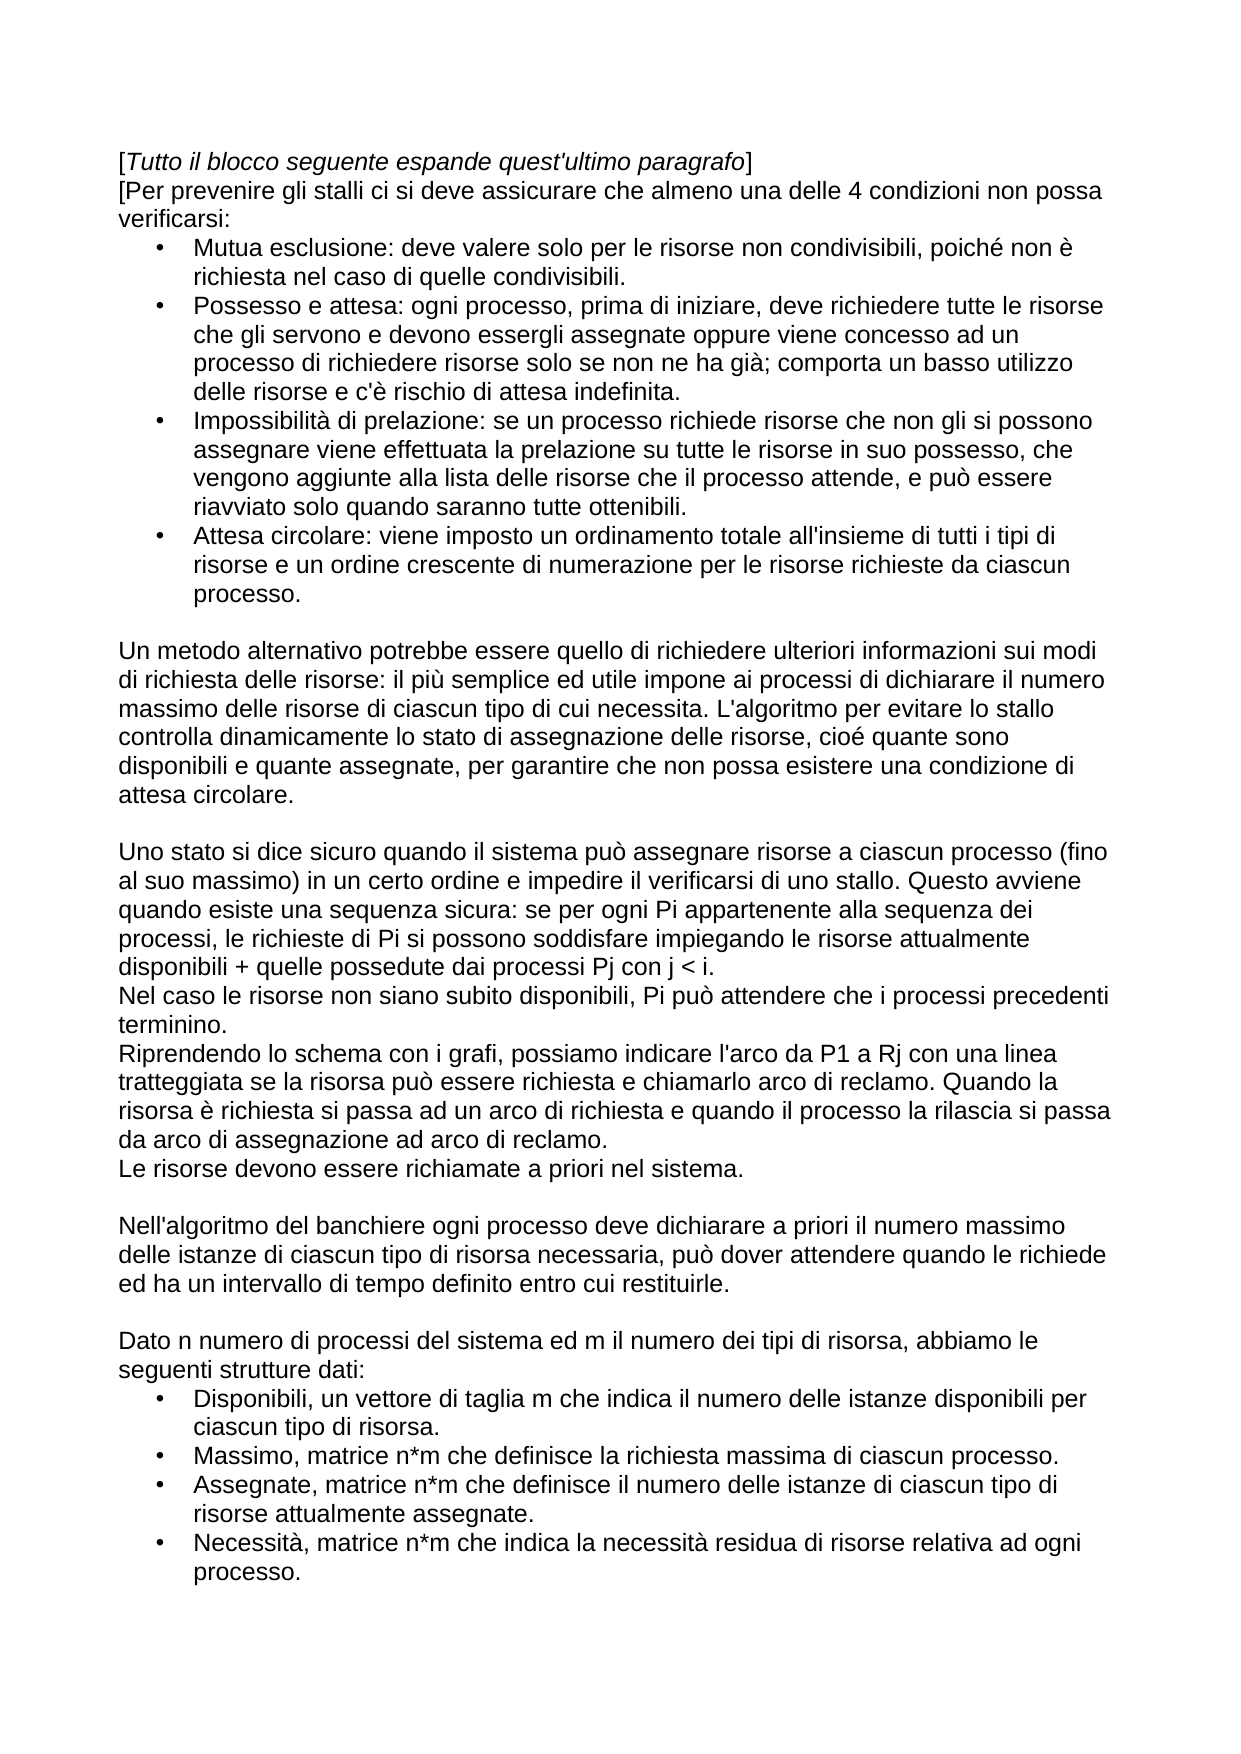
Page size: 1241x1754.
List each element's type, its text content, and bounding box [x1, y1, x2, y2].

text Nel caso le risorse non siano subito disponibili, Pi può attendere che i processi precedenti terminino. [118, 981, 1122, 1038]
list Necessità, matrice n*m che indica la necessità residua di risorse relativa ad ogni processo. [156, 1528, 1122, 1585]
text [Tutto il blocco seguente espande quest'ultimo paragrafo] [118, 147, 1122, 176]
list Massimo, matrice n*m che definisce la richiesta massima di ciascun processo. [156, 1441, 1122, 1470]
list Assegnate, matrice n*m che definisce il numero delle istanze di ciascun tipo di risorse attualmente assegnate. [156, 1470, 1122, 1528]
text Riprendendo lo schema con i grafi, possiamo indicare l'arco da P1 a Rj con una linea tratteggiata se la risorsa può essere richiesta e chiamarlo arco di reclamo. Quando la risorsa è richiesta si passa ad un arco di richiesta e quando il processo la rilascia si passa da arco di assegnazione ad arco di reclamo. [118, 1038, 1122, 1153]
text Uno stato si dice sicuro quando il sistema può assegnare risorse a ciascun processo (fino al suo massimo) in un certo ordine e impedire il verificarsi di uno stallo. Questo avviene quando esiste una sequenza sicura: se per ogni Pi appartenente alla sequenza dei processi, le richieste di Pi si possono soddisfare impiegando le risorse attualmente disponibili + quelle possedute dai processi Pj con j < i. [118, 837, 1122, 981]
text Le risorse devono essere richiamate a priori nel sistema. [118, 1153, 1122, 1182]
list Disponibili, un vettore di taglia m che indica il numero delle istanze disponibili per ciascun tipo di risorsa. [156, 1383, 1122, 1441]
list Possesso e attesa: ogni processo, prima di iniziare, deve richiedere tutte le risorse che gli servono e devono essergli assegnate oppure viene concesso ad un processo di richiedere risorse solo se non ne ha già; comporta un basso utilizzo delle risorse e c'è rischio di attesa indefinita. [156, 291, 1122, 406]
text Nell'algoritmo del banchiere ogni processo deve dichiarare a priori il numero massimo delle istanze di ciascun tipo di risorsa necessaria, può dover attendere quando le richiede ed ha un intervallo di tempo definito entro cui restituirle. [118, 1211, 1122, 1297]
list Attesa circolare: viene imposto un ordinamento totale all'insieme di tutti i tipi di risorse e un ordine crescente di numerazione per le risorse richieste da ciascun processo. [156, 521, 1122, 607]
list Impossibilità di prelazione: se un processo richiede risorse che non gli si possono assegnare viene effettuata la prelazione su tutte le risorse in suo possesso, che vengono aggiunte alla lista delle risorse che il processo attende, e può essere riavviato solo quando saranno tutte ottenibili. [156, 406, 1122, 521]
text [Per prevenire gli stalli ci si deve assicurare che almeno una delle 4 condizioni non possa verificarsi: [118, 176, 1122, 233]
text Un metodo alternativo potrebbe essere quello di richiedere ulteriori informazioni sui modi di richiesta delle risorse: il più semplice ed utile impone ai processi di dichiarare il numero massimo delle risorse di ciascun tipo di cui necessita. L'algoritmo per evitare lo stallo controlla dinamicamente lo stato di assegnazione delle risorse, cioé quante sono disponibili e quante assegnate, per garantire che non possa esistere una condizione di attesa circolare. [118, 636, 1122, 808]
text Dato n numero di processi del sistema ed m il numero dei tipi di risorsa, abbiamo le seguenti strutture dati: [118, 1326, 1122, 1383]
list Mutua esclusione: deve valere solo per le risorse non condivisibili, poiché non è richiesta nel caso di quelle condivisibili. [156, 233, 1122, 291]
